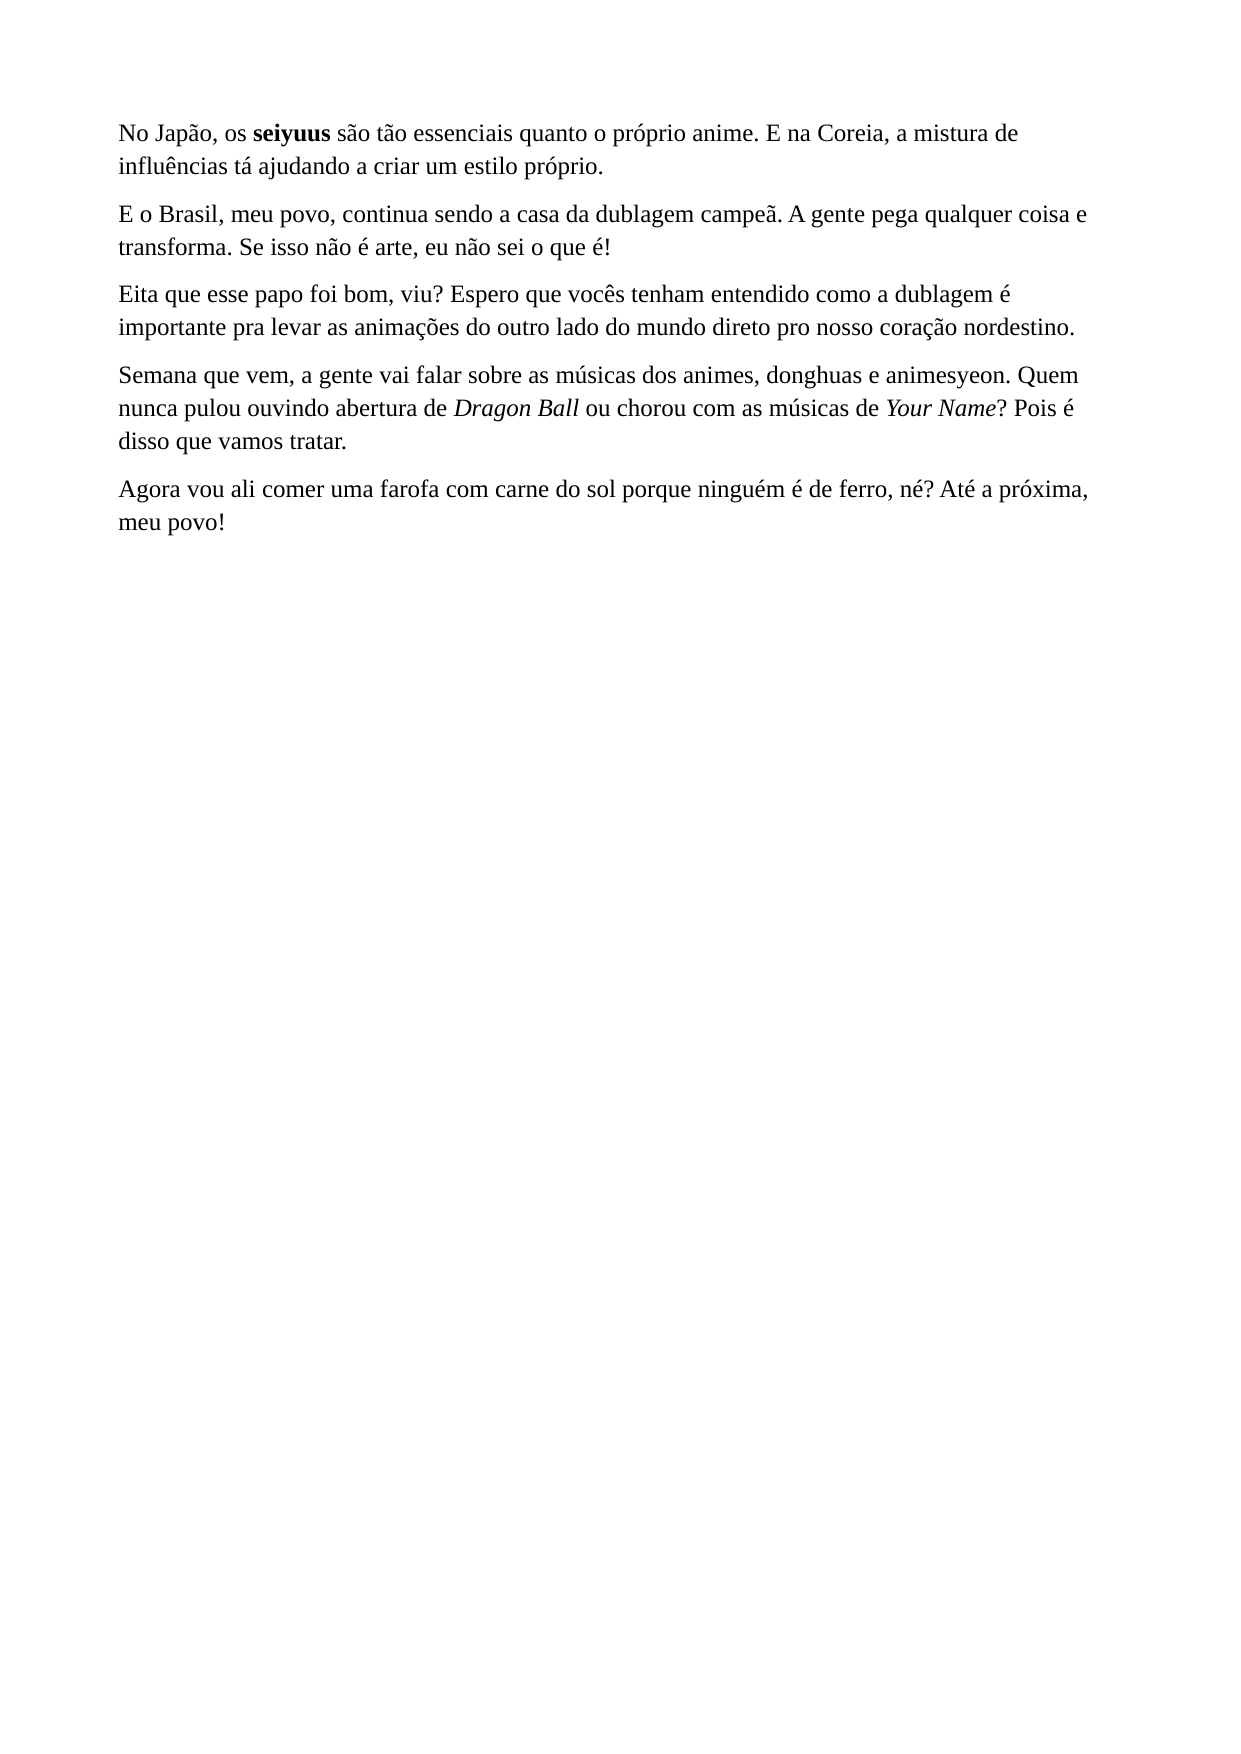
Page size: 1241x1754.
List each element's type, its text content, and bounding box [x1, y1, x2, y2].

text E o Brasil, meu povo, continua sendo a casa da dublagem campeã. A gente pega qualquer coisa e transforma. Se isso não é arte, eu não sei o que é! [118, 199, 1122, 261]
text Agora vou ali comer uma farofa com carne do sol porque ninguém é de ferro, né? Até a próxima, meu povo! [118, 474, 1122, 535]
text Semana que vem, a gente vai falar sobre as músicas dos animes, donghuas e animesyeon. Quem nunca pulou ouvindo abertura de Dragon Ball ou chorou com as músicas de Your Name? Pois é disso que vamos tratar. [118, 360, 1122, 455]
text Eita que esse papo foi bom, viu? Espero que vocês tenham entendido como a dublagem é importante pra levar as animações do outro lado do mundo direto pro nosso coração nordestino. [118, 279, 1122, 341]
text No Japão, os seiyuus são tão essenciais quanto o próprio anime. E na Coreia, a mistura de influências tá ajudando a criar um estilo próprio. [118, 118, 1122, 180]
